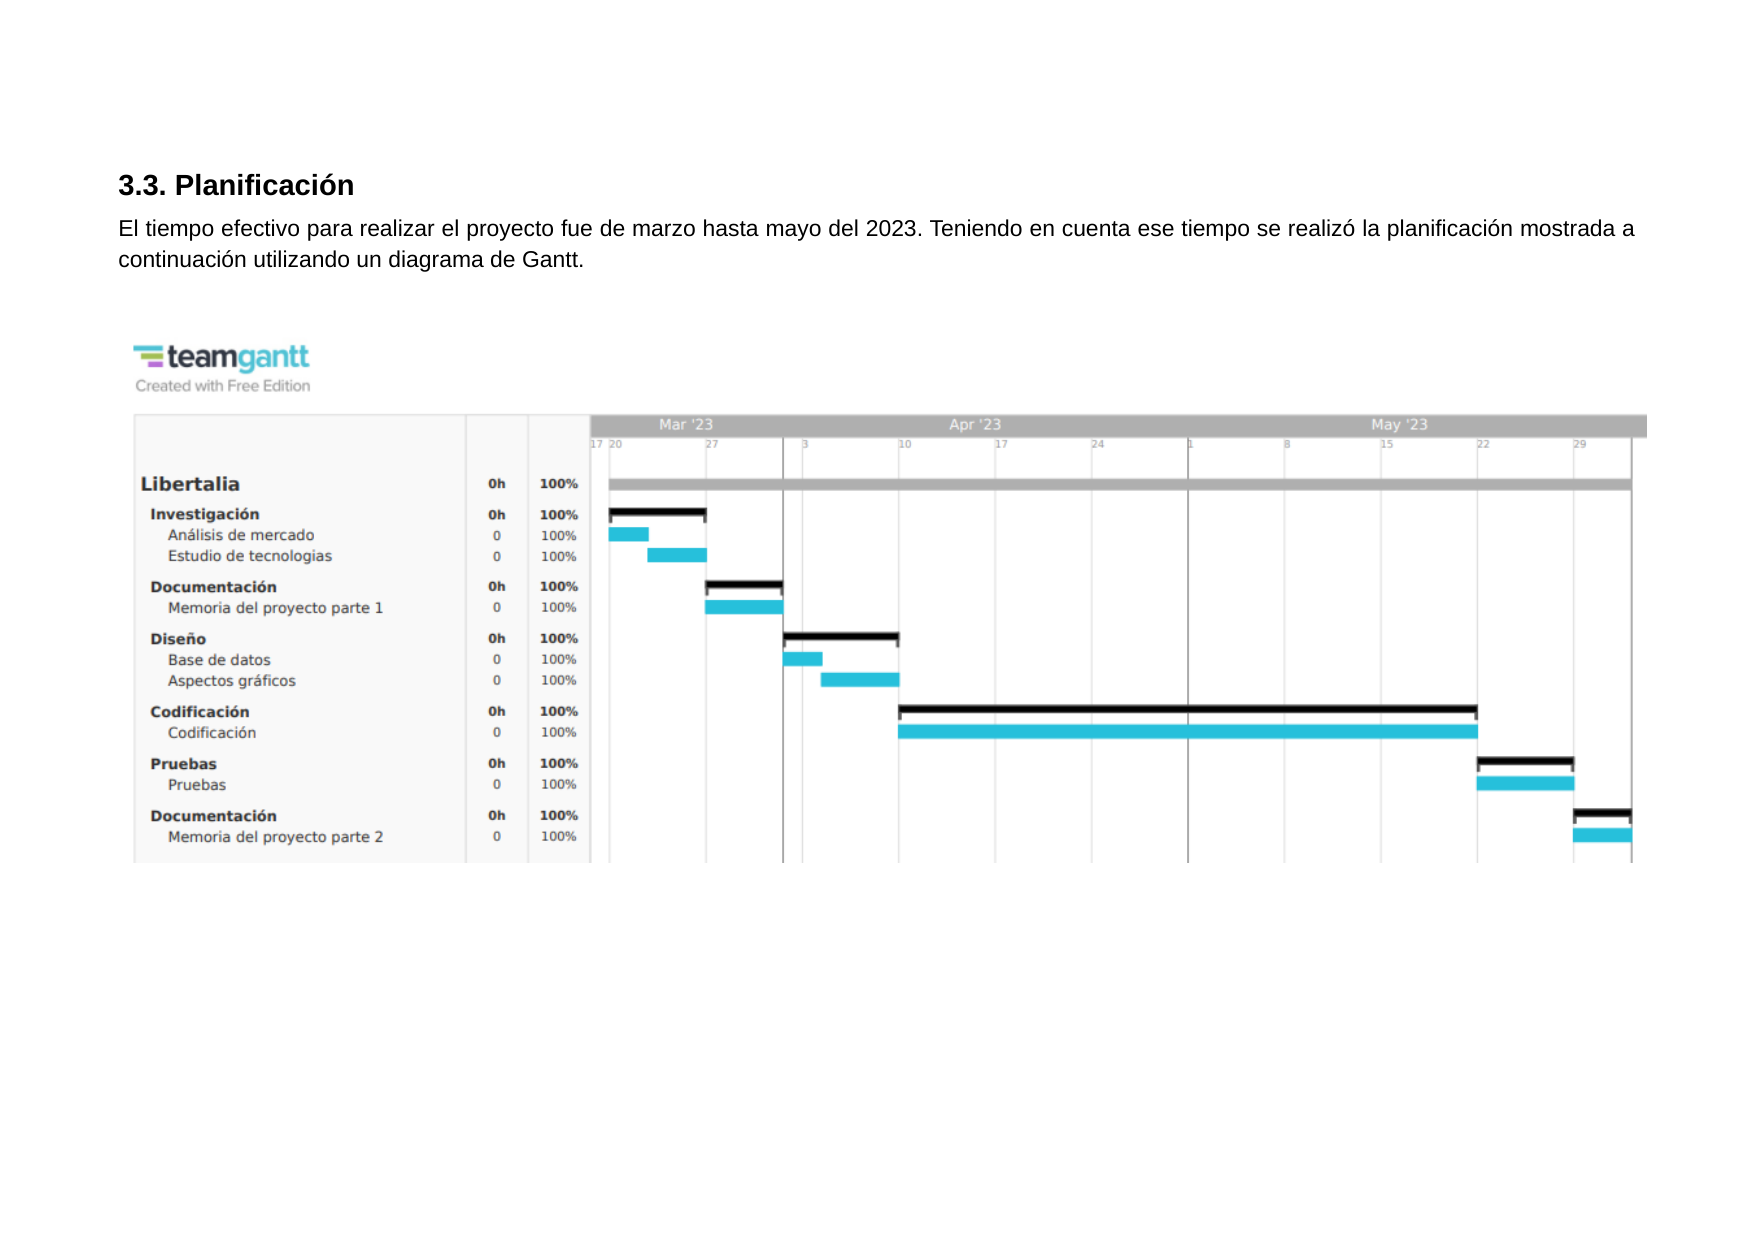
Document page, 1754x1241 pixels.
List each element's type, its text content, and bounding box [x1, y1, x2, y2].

subtitle 3.3. Planificación [118, 168, 1636, 202]
picture [118, 323, 1647, 863]
text El tiempo efectivo para realizar el proyecto fue de marzo hasta mayo del 2023. Teniendo en cuenta ese tiempo se realizó la planificación mostrada a continuación utilizando un diagrama de Gantt. [118, 214, 1636, 272]
